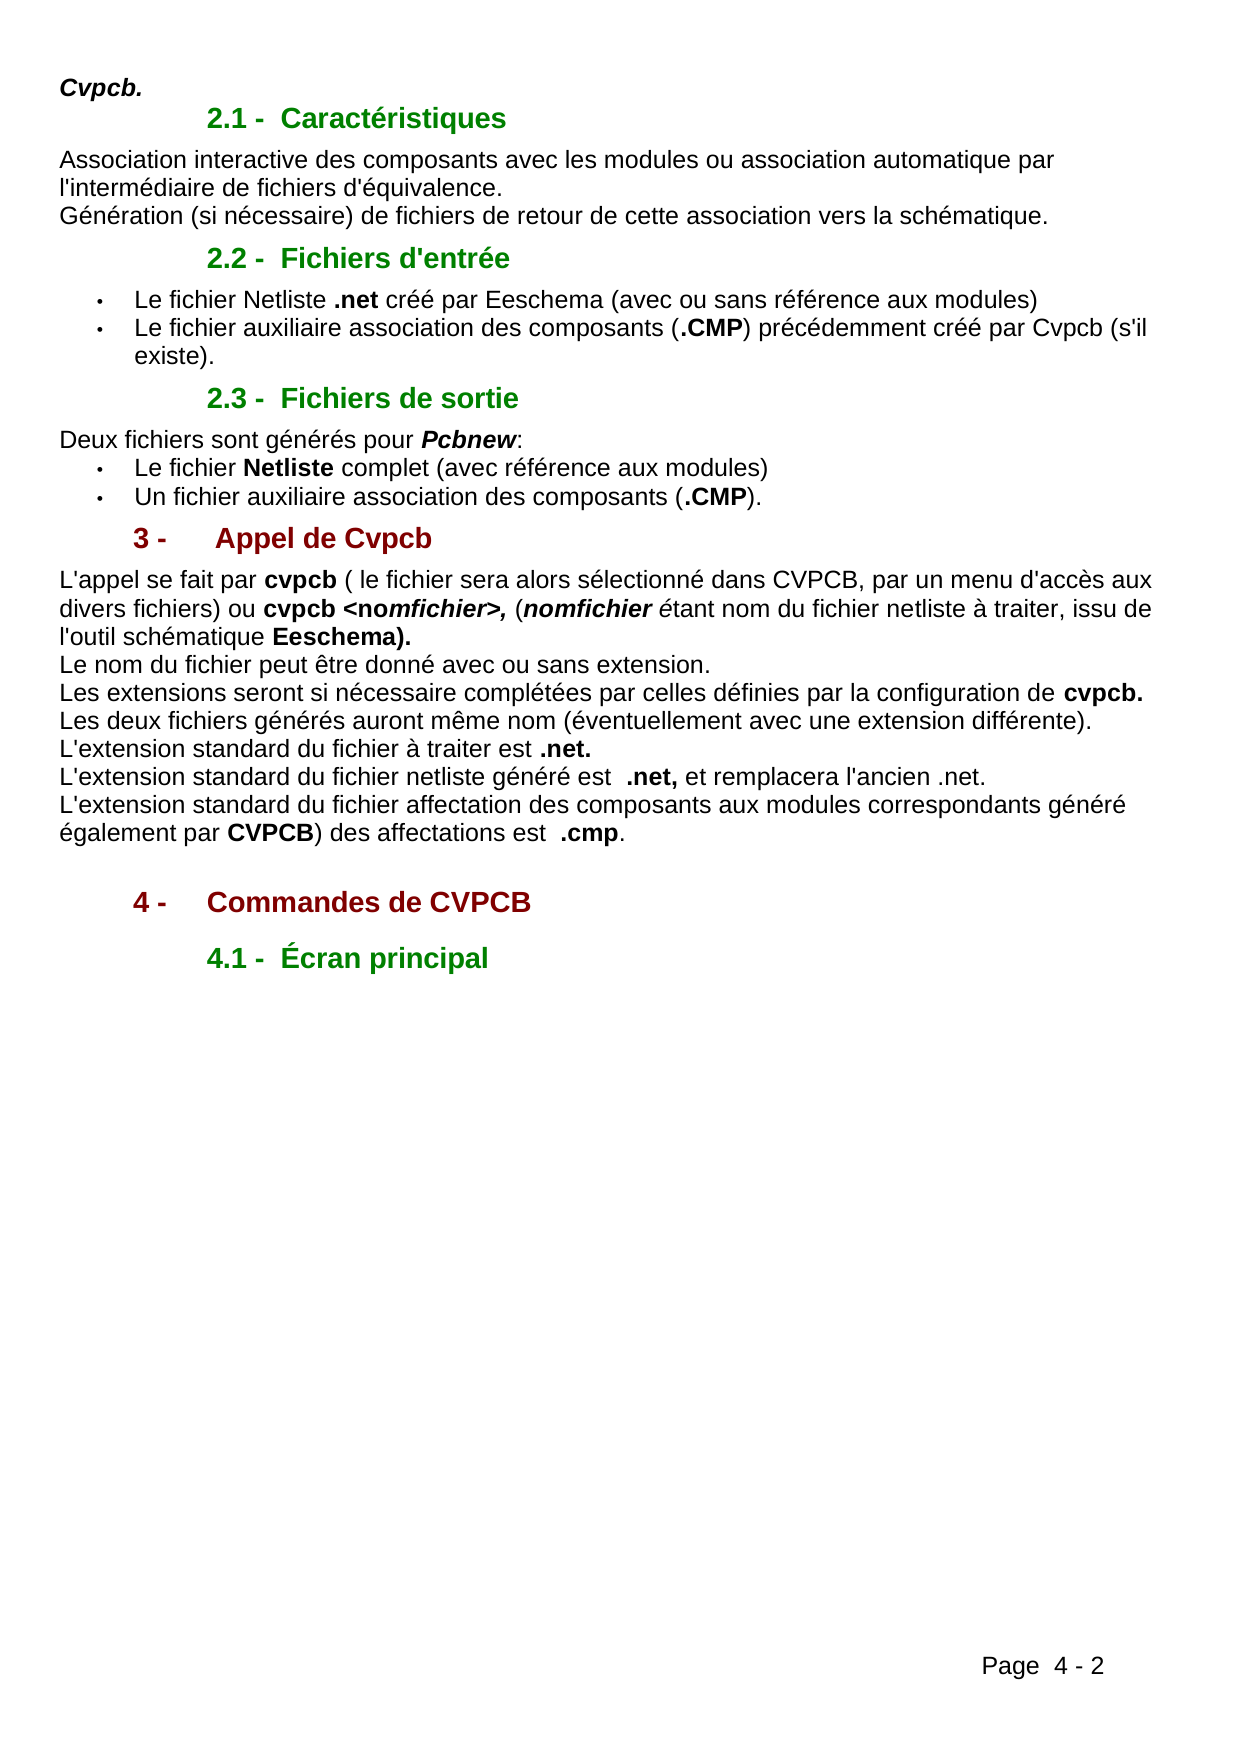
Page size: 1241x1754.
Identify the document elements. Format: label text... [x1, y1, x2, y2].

list Le fichier auxiliaire association des composants (.CMP) précédemment créé par Cvpcb (s'il existe). [97, 314, 1181, 370]
text Deux fichiers sont générés pour Pcbnew: [59, 426, 1181, 454]
subtitle Appel de Cvpcb [59, 522, 1181, 555]
text Le nom du fichier peut être donné avec ou sans extension. [59, 651, 1181, 678]
subtitle Écran principal [133, 942, 1181, 975]
text L'extension standard du fichier à traiter est .net. [59, 734, 1181, 763]
subtitle Fichiers de sortie [133, 382, 1181, 414]
text L'extension standard du fichier affectation des composants aux modules correspondants généré également par CVPCB) des affectations est .cmp. [59, 791, 1181, 847]
subtitle Fichiers d'entrée [133, 242, 1181, 274]
text Association interactive des composants avec les modules ou association automatique par l'intermédiaire de fichiers d'équivalence. [59, 146, 1181, 202]
subtitle Commandes de CVPCB [59, 886, 1181, 919]
text Les deux fichiers générés auront même nom (éventuellement avec une extension différente). [59, 707, 1181, 734]
subtitle Caractéristiques [133, 102, 1181, 134]
text Génération (si nécessaire) de fichiers de retour de cette association vers la schématique. [59, 202, 1181, 230]
text L'extension standard du fichier netliste généré est .net, et remplacera l'ancien .net. [59, 763, 1181, 791]
text L'appel se fait par cvpcb ( le fichier sera alors sélectionné dans CVPCB, par un menu d'accès aux divers fichiers) ou cvpcb <nomfichier>, (nomfichier étant nom du fichier netliste à traiter, issu de l'outil schématique Eeschema). [59, 566, 1181, 651]
list Le fichier Netliste complet (avec référence aux modules) [97, 454, 1181, 482]
list Un fichier auxiliaire association des composants (.CMP). [97, 482, 1181, 510]
list Le fichier Netliste .net créé par Eeschema (avec ou sans référence aux modules) [97, 286, 1181, 314]
text Les extensions seront si nécessaire complétées par celles définies par la configuration de cvpcb. [59, 678, 1181, 707]
